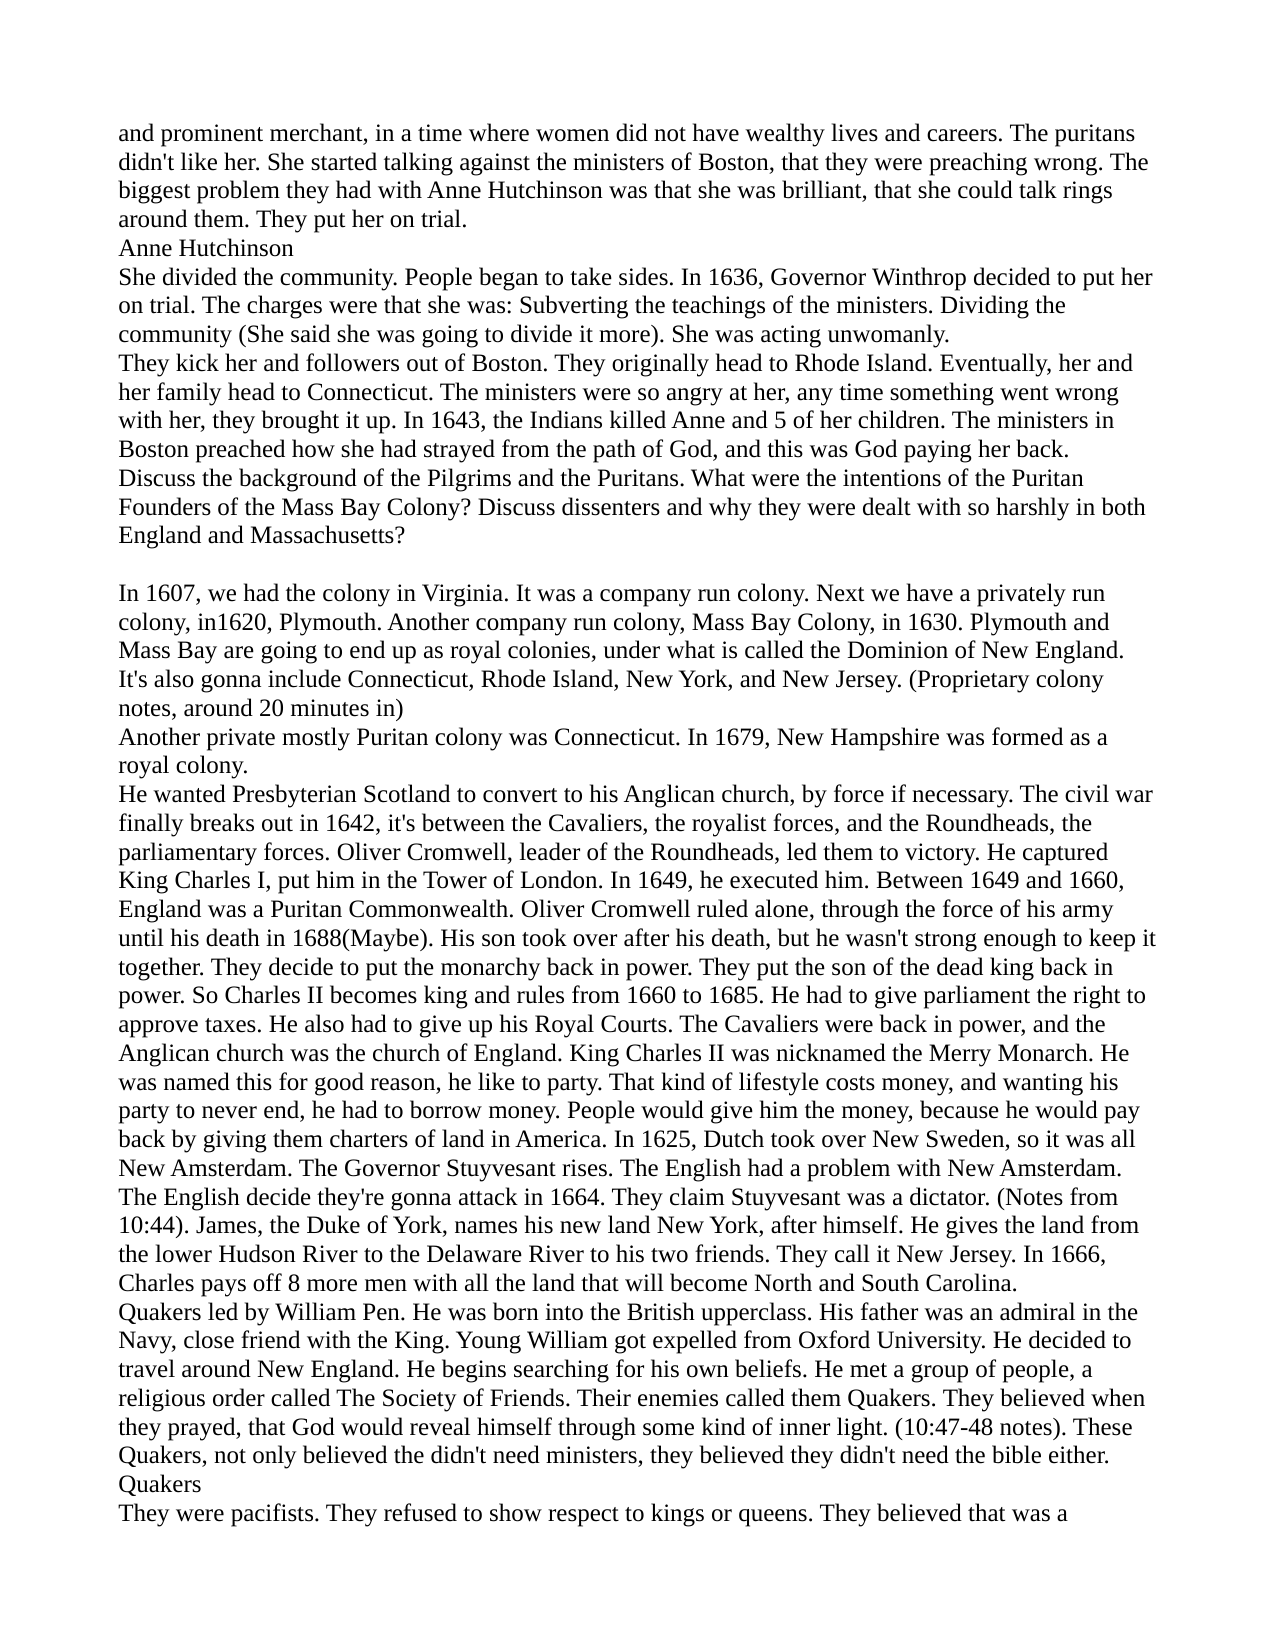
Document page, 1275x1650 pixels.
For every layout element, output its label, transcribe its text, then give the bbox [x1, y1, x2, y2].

text Quakers led by William Pen. He was born into the British upperclass. His father was an admiral in the Navy, close friend with the King. Young William got expelled from Oxford University. He decided to travel around New England. He begins searching for his own beliefs. He met a group of people, a religious order called The Society of Friends. Their enemies called them Quakers. They believed when they prayed, that God would reveal himself through some kind of inner light. (10:47-48 notes). These Quakers, not only believed the didn't need ministers, they believed they didn't need the bible either. [118, 1297, 1157, 1469]
text Another private mostly Puritan colony was Connecticut. In 1679, New Hampshire was formed as a royal colony. [118, 722, 1157, 779]
text Discuss the background of the Pilgrims and the Puritans. What were the intentions of the Puritan Founders of the Mass Bay Colony? Discuss dissenters and why they were dealt with so harshly in both England and Massachusetts? [118, 463, 1157, 549]
text In 1607, we had the colony in Virginia. It was a company run colony. Next we have a privately run colony, in1620, Plymouth. Another company run colony, Mass Bay Colony, in 1630. Plymouth and Mass Bay are going to end up as royal colonies, under what is called the Dominion of New England. It's also gonna include Connecticut, Rhode Island, New York, and New Jersey. (Proprietary colony notes, around 20 minutes in) [118, 578, 1157, 722]
text They kick her and followers out of Boston. They originally head to Rhode Island. Eventually, her and her family head to Connecticut. The ministers were so angry at her, any time something went wrong with her, they brought it up. In 1643, the Indians killed Anne and 5 of her children. The ministers in Boston preached how she had strayed from the path of God, and this was God paying her back. [118, 348, 1157, 463]
text He wanted Presbyterian Scotland to convert to his Anglican church, by force if necessary. The civil war finally breaks out in 1642, it's between the Cavaliers, the royalist forces, and the Roundheads, the parliamentary forces. Oliver Cromwell, leader of the Roundheads, led them to victory. He captured King Charles I, put him in the Tower of London. In 1649, he executed him. Between 1649 and 1660, England was a Puritan Commonwealth. Oliver Cromwell ruled alone, through the force of his army until his death in 1688(Maybe). His son took over after his death, but he wasn't strong enough to keep it together. They decide to put the monarchy back in power. They put the son of the dead king back in power. So Charles II becomes king and rules from 1660 to 1685. He had to give parliament the right to approve taxes. He also had to give up his Royal Courts. The Cavaliers were back in power, and the Anglican church was the church of England. King Charles II was nicknamed the Merry Monarch. He was named this for good reason, he like to party. That kind of lifestyle costs money, and wanting his party to never end, he had to borrow money. People would give him the money, because he would pay back by giving them charters of land in America. In 1625, Dutch took over New Sweden, so it was all New Amsterdam. The Governor Stuyvesant rises. The English had a problem with New Amsterdam. The English decide they're gonna attack in 1664. They claim Stuyvesant was a dictator. (Notes from 10:44). James, the Duke of York, names his new land New York, after himself. He gives the land from the lower Hudson River to the Delaware River to his two friends. They call it New Jersey. In 1666, Charles pays off 8 more men with all the land that will become North and South Carolina. [118, 779, 1157, 1297]
text Quakers [118, 1469, 1157, 1498]
text and prominent merchant, in a time where women did not have wealthy lives and careers. The puritans didn't like her. She started talking against the ministers of Boston, that they were preaching wrong. The biggest problem they had with Anne Hutchinson was that she was brilliant, that she could talk rings around them. They put her on trial. [118, 118, 1157, 233]
text They were pacifists. They refused to show respect to kings or queens. They believed that was a [118, 1498, 1157, 1527]
text She divided the community. People began to take sides. In 1636, Governor Winthrop decided to put her on trial. The charges were that she was: Subverting the teachings of the ministers. Dividing the community (She said she was going to divide it more). She was acting unwomanly. [118, 262, 1157, 348]
text Anne Hutchinson [118, 233, 1157, 262]
